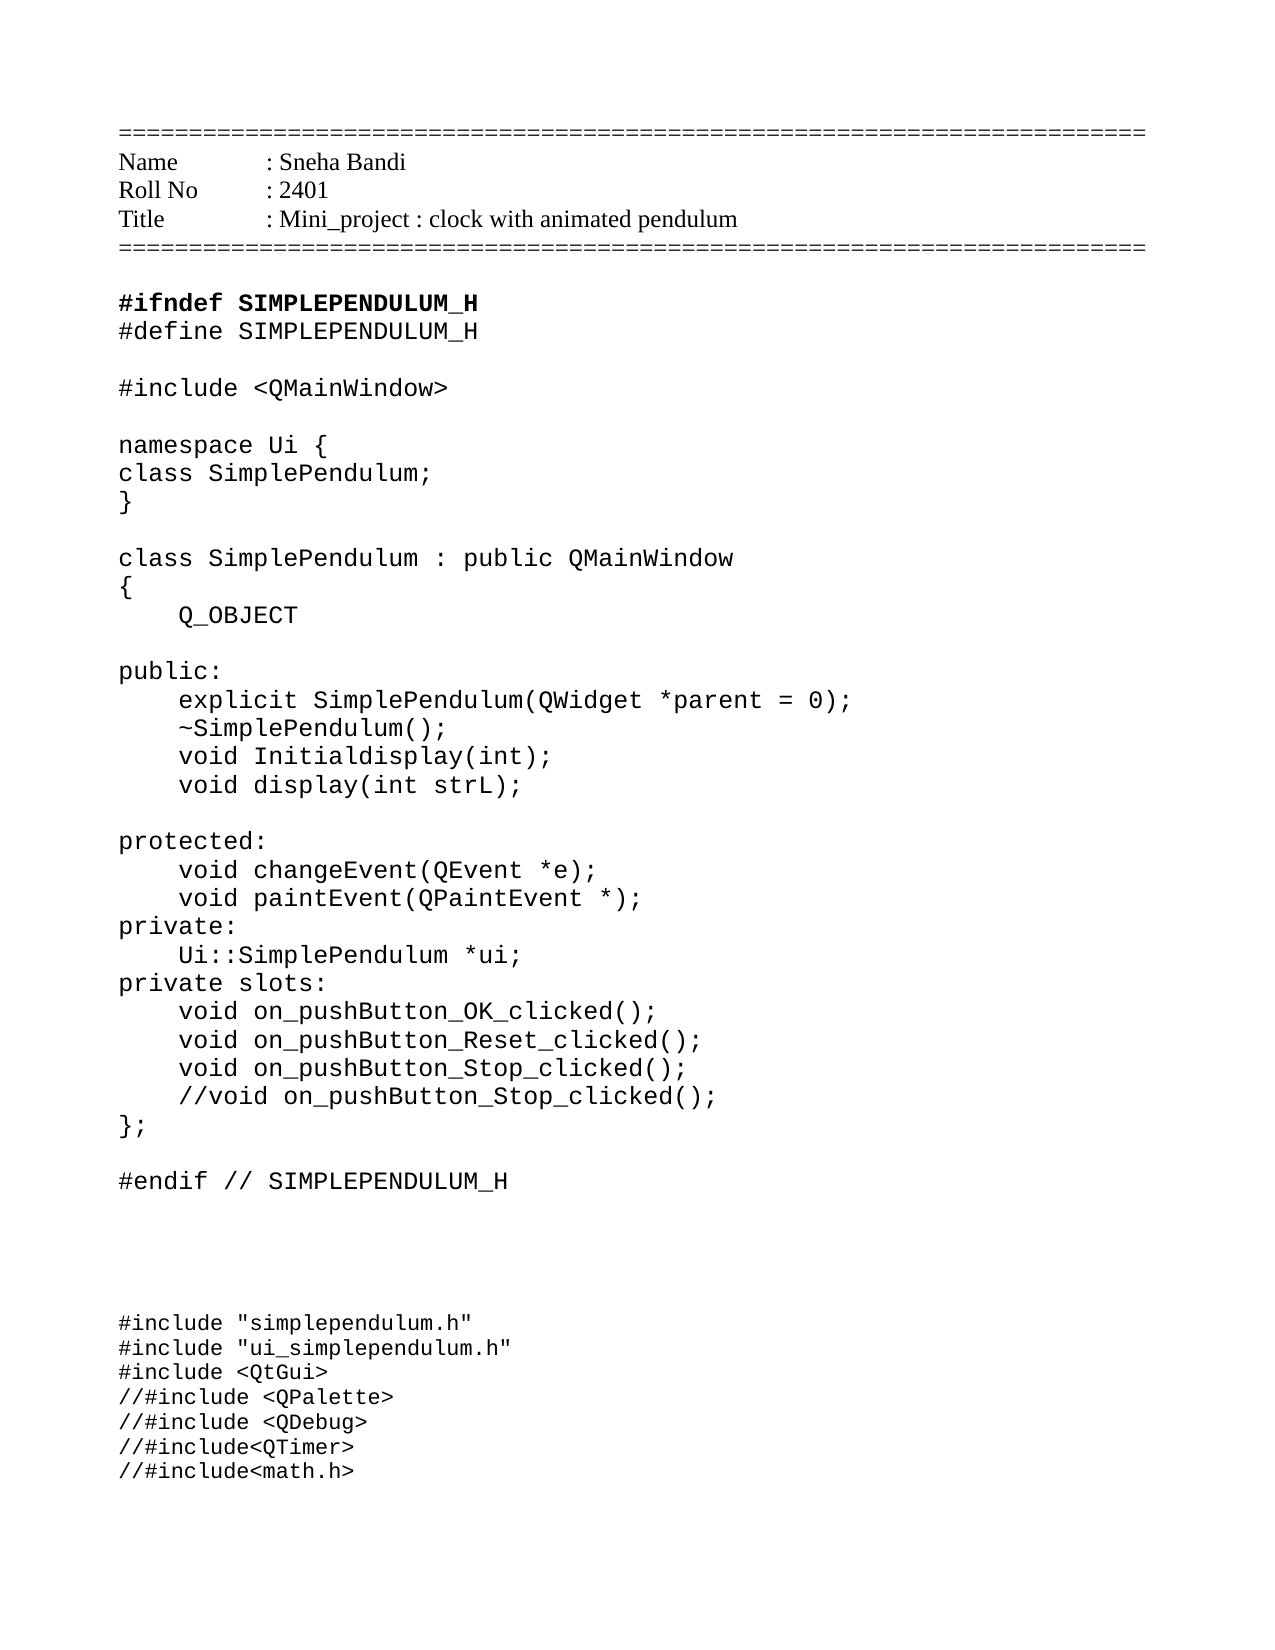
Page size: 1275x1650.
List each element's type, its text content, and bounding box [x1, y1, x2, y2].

text Title : Mini_project : clock with animated pendulum [118, 204, 1157, 233]
text Q_OBJECT [118, 602, 1157, 631]
text void on_pushButton_Reset_clicked(); [118, 1027, 1157, 1056]
text #ifndef SIMPLEPENDULUM_H [118, 291, 1157, 319]
text //void on_pushButton_Stop_clicked(); [118, 1084, 1157, 1112]
text class SimplePendulum : public QMainWindow [118, 546, 1157, 574]
text void paintEvent(QPaintEvent *); [118, 886, 1157, 914]
text void on_pushButton_Stop_clicked(); [118, 1056, 1157, 1084]
text Ui::SimplePendulum *ui; [118, 942, 1157, 971]
text ========================================================================= [118, 118, 1157, 147]
text class SimplePendulum; [118, 461, 1157, 489]
text #include <QMainWindow> [118, 376, 1157, 404]
text { [118, 574, 1157, 602]
text //#include<QTimer> [118, 1436, 1157, 1461]
text }; [118, 1112, 1157, 1141]
text public: [118, 659, 1157, 687]
text private slots: [118, 971, 1157, 999]
text private: [118, 914, 1157, 942]
text void on_pushButton_OK_clicked(); [118, 999, 1157, 1027]
text #endif // SIMPLEPENDULUM_H [118, 1169, 1157, 1197]
text //#include <QDebug> [118, 1411, 1157, 1436]
text namespace Ui { [118, 432, 1157, 461]
text Roll No : 2401 [118, 176, 1157, 204]
text } [118, 489, 1157, 517]
text //#include<math.h> [118, 1461, 1157, 1485]
text //#include <QPalette> [118, 1386, 1157, 1411]
text ========================================================================= [118, 233, 1157, 262]
text void changeEvent(QEvent *e); [118, 857, 1157, 886]
text void display(int strL); [118, 772, 1157, 801]
text explicit SimplePendulum(QWidget *parent = 0); [118, 687, 1157, 716]
text #include "ui_simplependulum.h" [118, 1337, 1157, 1361]
text #include <QtGui> [118, 1361, 1157, 1386]
text ~SimplePendulum(); [118, 716, 1157, 744]
text Name : Sneha Bandi [118, 147, 1157, 176]
text protected: [118, 829, 1157, 857]
text #define SIMPLEPENDULUM_H [118, 319, 1157, 347]
text void Initialdisplay(int); [118, 744, 1157, 772]
text #include "simplependulum.h" [118, 1312, 1157, 1337]
